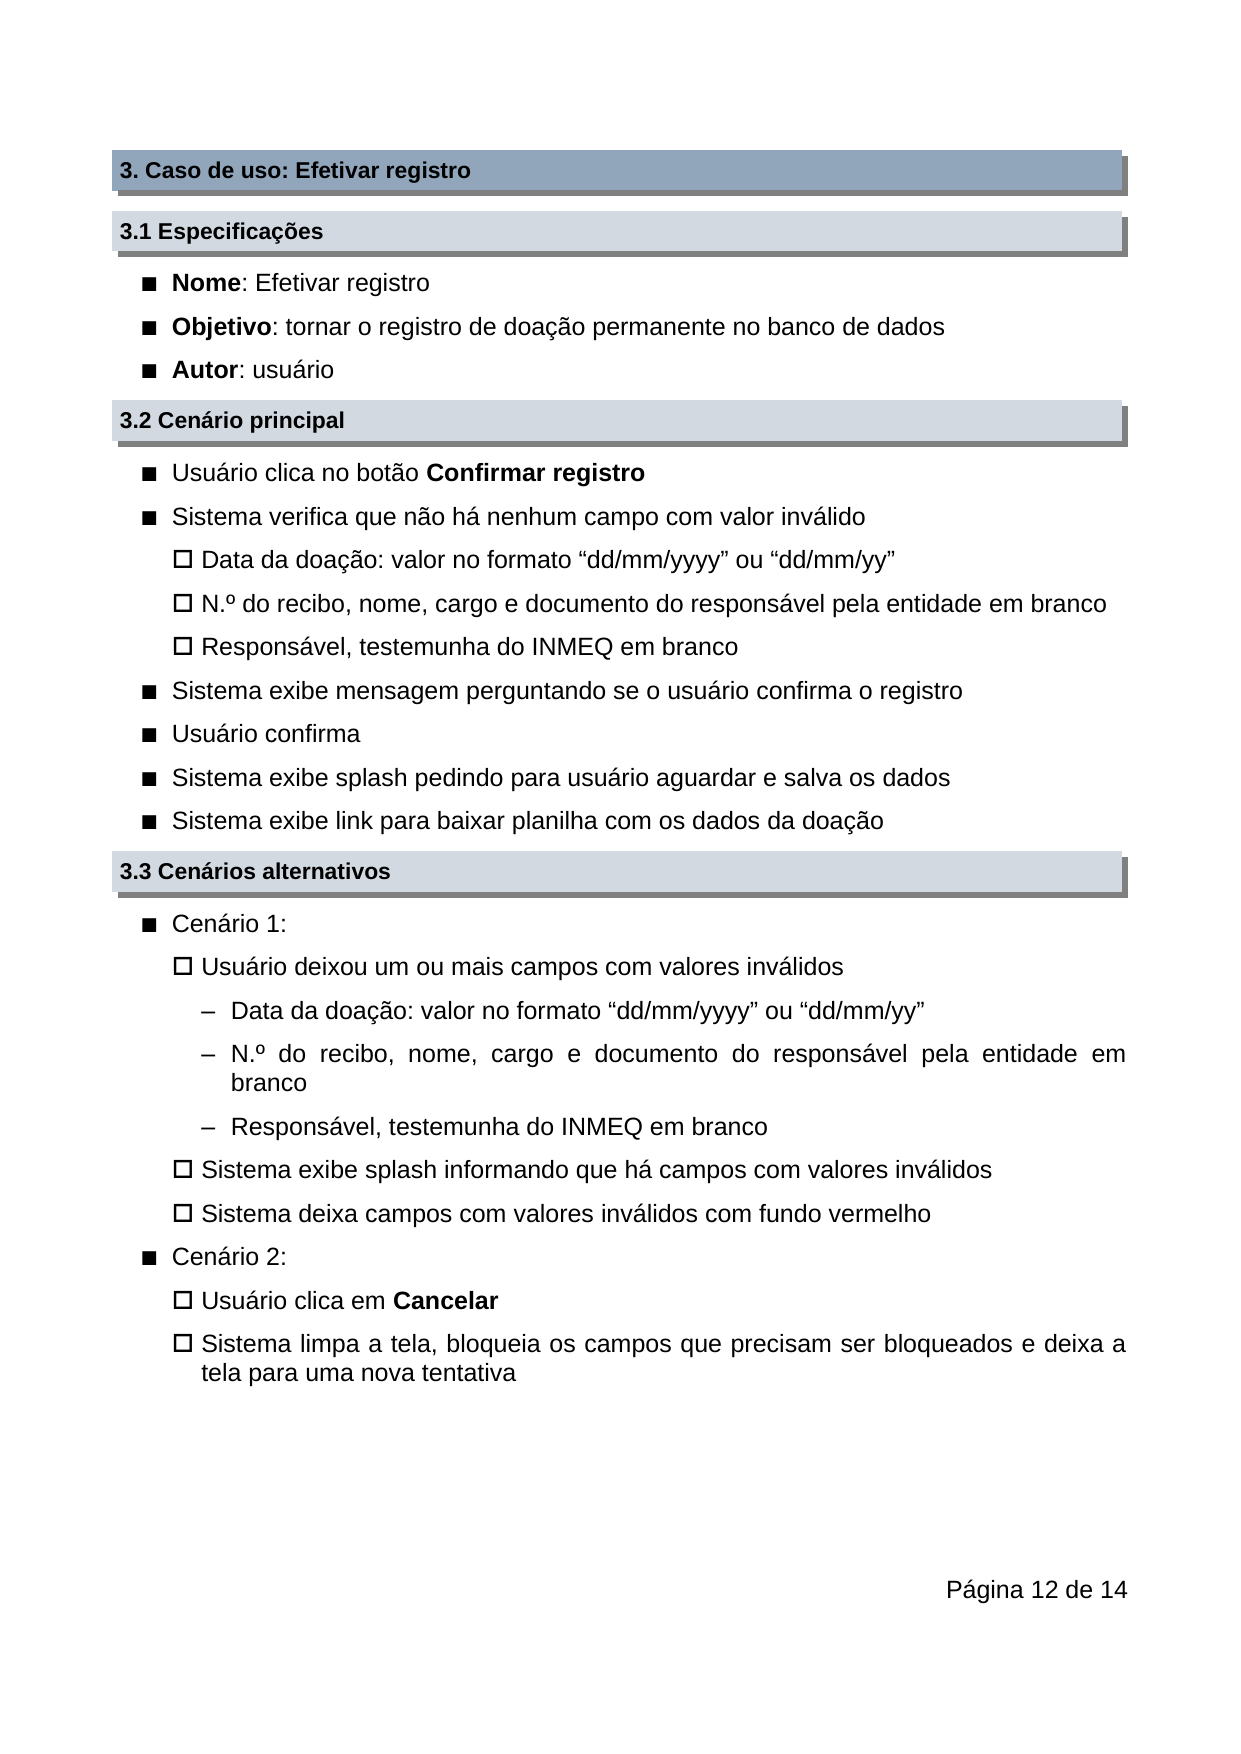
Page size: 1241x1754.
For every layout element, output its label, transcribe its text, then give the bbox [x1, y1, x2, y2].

list Usuário confirma [142, 719, 1128, 748]
list Autor: usuário [142, 356, 1128, 384]
list Sistema deixa campos com valores inválidos com fundo vermelho [172, 1199, 1128, 1228]
list Data da doação: valor no formato “dd/mm/yyyy” ou “dd/mm/yy” [201, 996, 1128, 1025]
list Sistema exibe splash informando que há campos com valores inválidos [172, 1155, 1128, 1184]
list Usuário clica em Cancelar [172, 1286, 1128, 1315]
list Cenário 2: [142, 1242, 1128, 1271]
text 3.2 Cenário principal [117, 405, 1118, 437]
list Responsável, testemunha do INMEQ em branco [201, 1112, 1128, 1141]
list Data da doação: valor no formato “dd/mm/yyyy” ou “dd/mm/yy” [172, 545, 1128, 574]
text 3.1 Especificações [117, 215, 1118, 247]
list N.º do recibo, nome, cargo e documento do responsável pela entidade em branco [172, 589, 1128, 617]
list Cenário 1: [142, 909, 1128, 938]
list Nome: Efetivar registro [142, 268, 1128, 297]
list Usuário deixou um ou mais campos com valores inválidos [172, 952, 1128, 981]
list Sistema exibe splash pedindo para usuário aguardar e salva os dados [142, 763, 1128, 792]
list Usuário clica no botão Confirmar registro [142, 458, 1128, 487]
list Objetivo: tornar o registro de doação permanente no banco de dados [142, 312, 1128, 341]
list N.º do recibo, nome, cargo e documento do responsável pela entidade em branco [201, 1039, 1128, 1097]
list Sistema exibe link para baixar planilha com os dados da doação [142, 806, 1128, 835]
list Sistema verifica que não há nenhum campo com valor inválido [142, 502, 1128, 530]
text 3. Caso de uso: Efetivar registro [117, 154, 1118, 186]
list Sistema limpa a tela, bloqueia os campos que precisam ser bloqueados e deixa a tela para uma nova tentativa [172, 1329, 1128, 1387]
text 3.3 Cenários alternativos [117, 855, 1118, 888]
list Sistema exibe mensagem perguntando se o usuário confirma o registro [142, 676, 1128, 704]
list Responsável, testemunha do INMEQ em branco [172, 632, 1128, 661]
